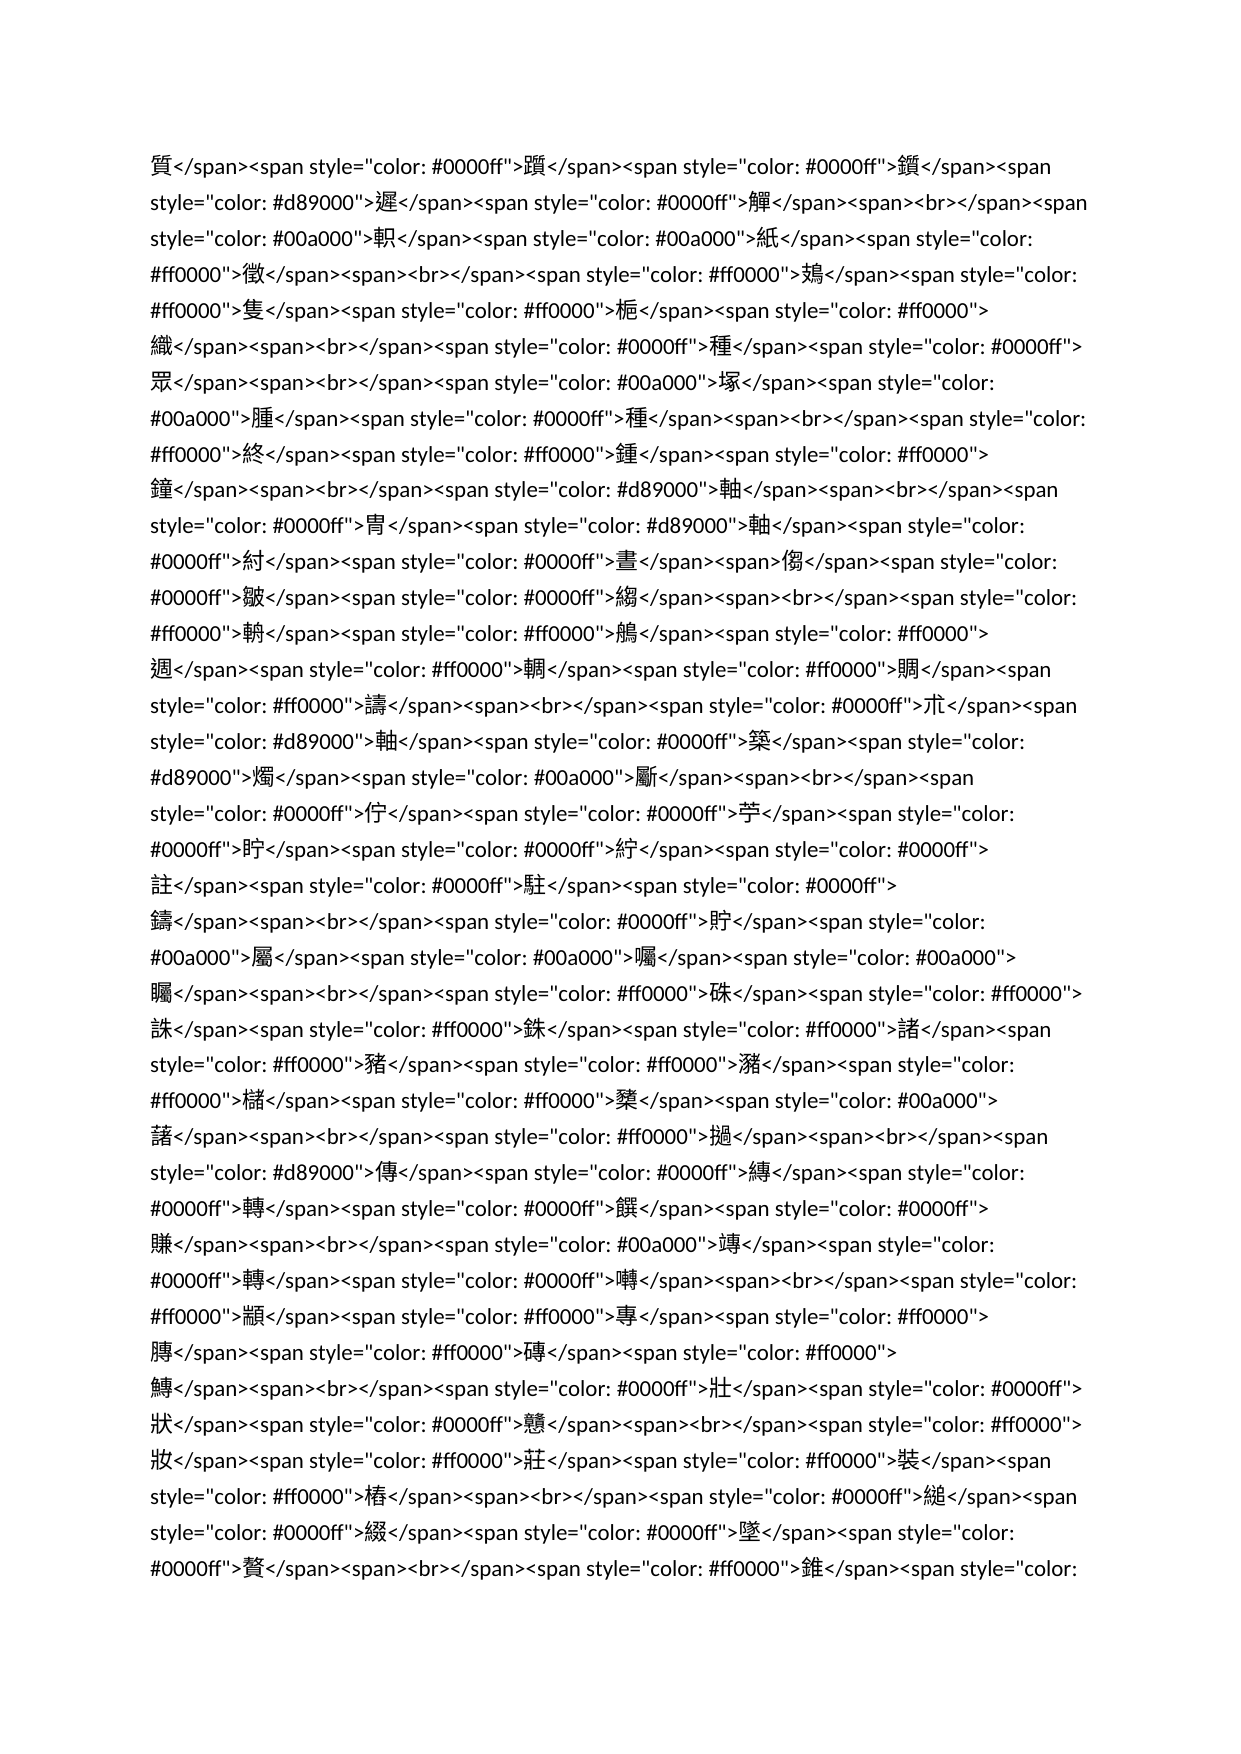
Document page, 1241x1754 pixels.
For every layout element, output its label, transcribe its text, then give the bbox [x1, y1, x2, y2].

text 質</span><span style="color: #0000ff">躓</span><span style="color: #0000ff">鑕</span><span style="color: #d89000">遲</span><span style="color: #0000ff">觶</span><span><br></span><span style="color: #00a000">軹</span><span style="color: #00a000">紙</span><span style="color: #ff0000">徵</span><span><br></span><span style="color: #ff0000">鳷</span><span style="color: #ff0000">隻</span><span style="color: #ff0000">梔</span><span style="color: #ff0000">織</span><span><br></span><span style="color: #0000ff">種</span><span style="color: #0000ff">眾</span><span><br></span><span style="color: #00a000">塚</span><span style="color: #00a000">腫</span><span style="color: #0000ff">種</span><span><br></span><span style="color: #ff0000">終</span><span style="color: #ff0000">鍾</span><span style="color: #ff0000">鐘</span><span><br></span><span style="color: #d89000">軸</span><span><br></span><span style="color: #0000ff">冑</span><span style="color: #d89000">軸</span><span style="color: #0000ff">紂</span><span style="color: #0000ff">晝</span><span>㑳</span><span style="color: #0000ff">皺</span><span style="color: #0000ff">縐</span><span><br></span><span style="color: #ff0000">輈</span><span style="color: #ff0000">鵃</span><span style="color: #ff0000">週</span><span style="color: #ff0000">輖</span><span style="color: #ff0000">賙</span><span style="color: #ff0000">譸</span><span><br></span><span style="color: #0000ff">朮</span><span style="color: #d89000">軸</span><span style="color: #0000ff">築</span><span style="color: #d89000">燭</span><span style="color: #00a000">斸</span><span><br></span><span style="color: #0000ff">佇</span><span style="color: #0000ff">苧</span><span style="color: #0000ff">眝</span><span style="color: #0000ff">紵</span><span style="color: #0000ff">註</span><span style="color: #0000ff">駐</span><span style="color: #0000ff">鑄</span><span><br></span><span style="color: #0000ff">貯</span><span style="color: #00a000">屬</span><span style="color: #00a000">囑</span><span style="color: #00a000">矚</span><span><br></span><span style="color: #ff0000">硃</span><span style="color: #ff0000">誅</span><span style="color: #ff0000">銖</span><span style="color: #ff0000">諸</span><span style="color: #ff0000">豬</span><span style="color: #ff0000">瀦</span><span style="color: #ff0000">櫧</span><span style="color: #ff0000">櫫</span><span style="color: #00a000">藷</span><span><br></span><span style="color: #ff0000">撾</span><span><br></span><span style="color: #d89000">傳</span><span style="color: #0000ff">縳</span><span style="color: #0000ff">轉</span><span style="color: #0000ff">饌</span><span style="color: #0000ff">賺</span><span><br></span><span style="color: #00a000">竱</span><span style="color: #0000ff">轉</span><span style="color: #0000ff">囀</span><span><br></span><span style="color: #ff0000">顓</span><span style="color: #ff0000">專</span><span style="color: #ff0000">膞</span><span style="color: #ff0000">磚</span><span style="color: #ff0000">鱄</span><span><br></span><span style="color: #0000ff">壯</span><span style="color: #0000ff">狀</span><span style="color: #0000ff">戇</span><span><br></span><span style="color: #ff0000">妝</span><span style="color: #ff0000">莊</span><span style="color: #ff0000">裝</span><span style="color: #ff0000">樁</span><span><br></span><span style="color: #0000ff">縋</span><span style="color: #0000ff">綴</span><span style="color: #0000ff">墜</span><span style="color: #0000ff">贅</span><span><br></span><span style="color: #ff0000">錐</span><span style="color: [150, 150, 1090, 1583]
